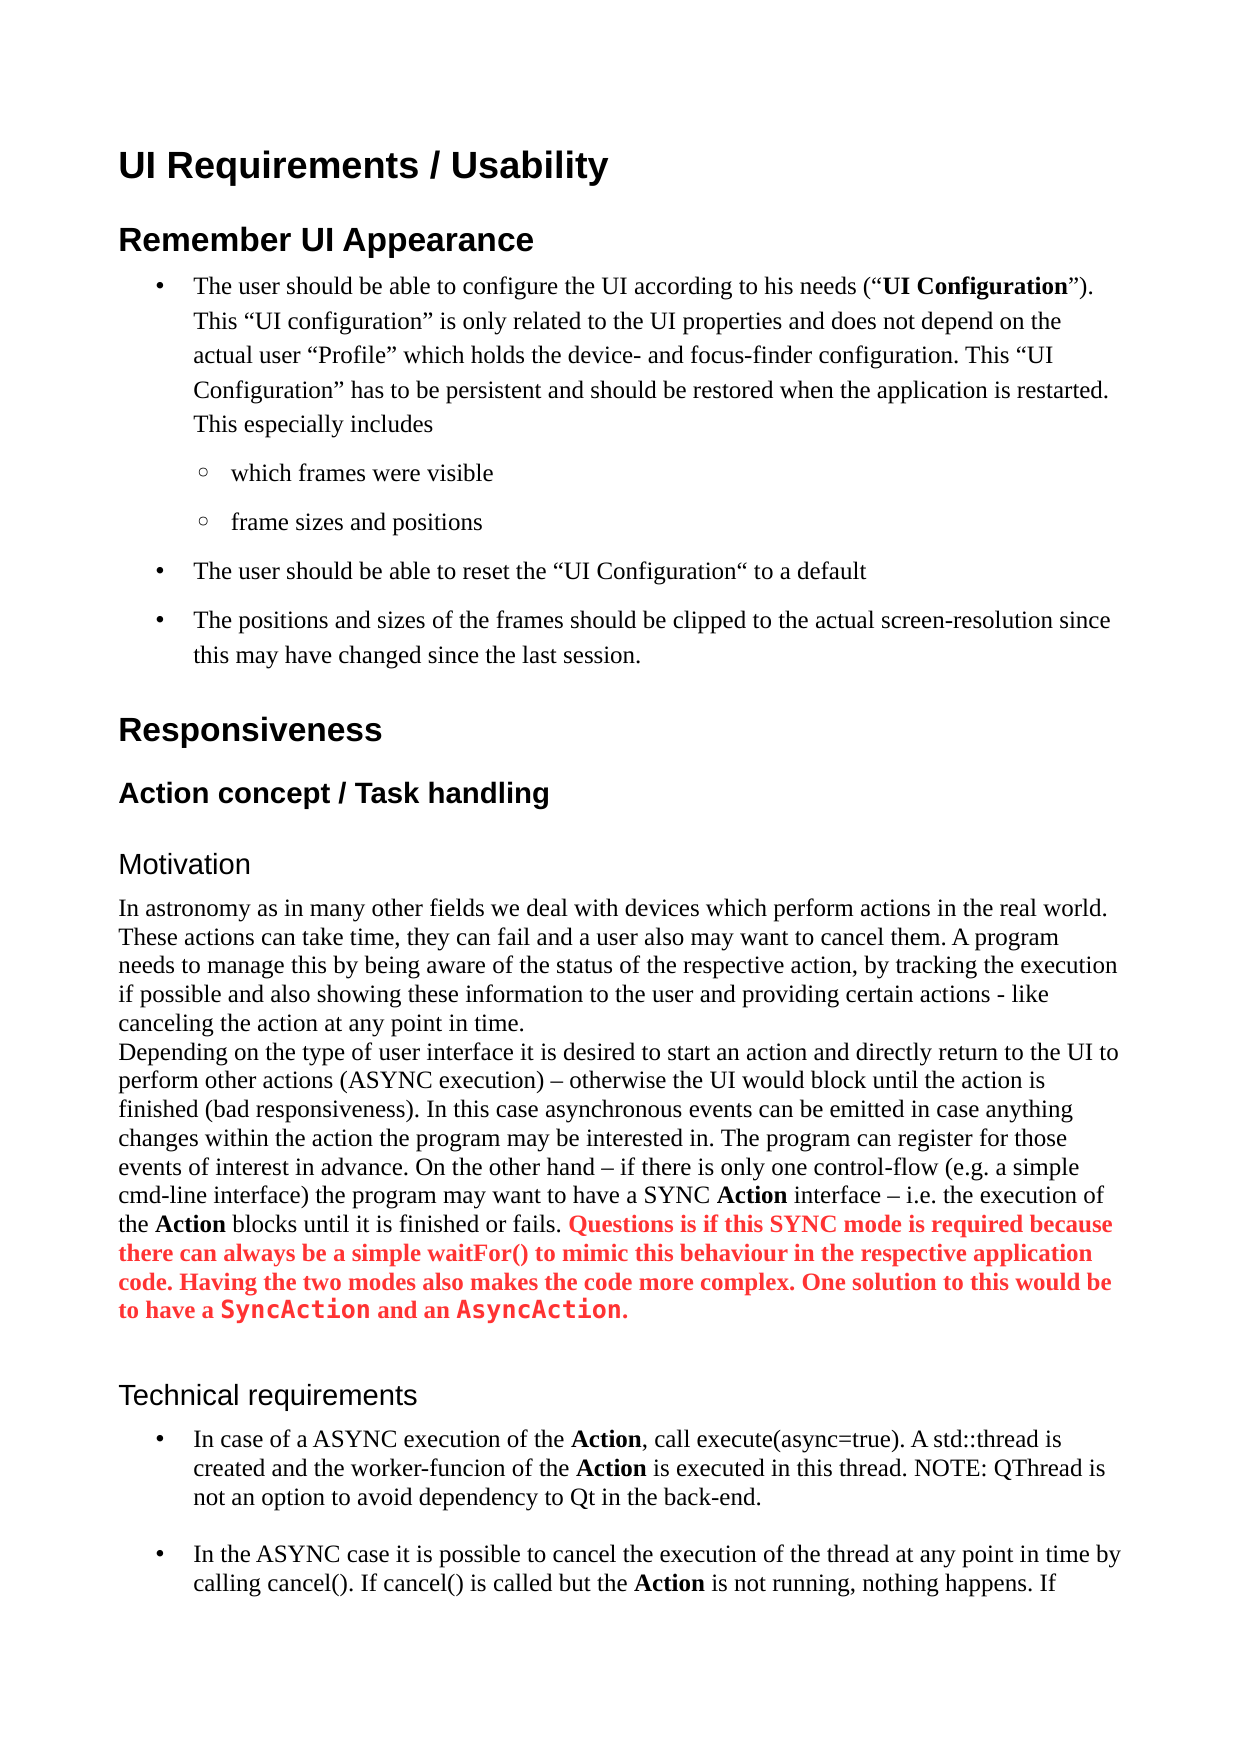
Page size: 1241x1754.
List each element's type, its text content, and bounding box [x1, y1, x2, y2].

list which frames were visible [193, 458, 1122, 487]
text Depending on the type of user interface it is desired to start an action and directly return to the UI to perform other actions (ASYNC execution) – otherwise the UI would block until the action is finished (bad responsiveness). In this case asynchronous events can be emitted in case anything changes within the action the program may be interested in. The program can register for those events of interest in advance. On the other hand – if there is only one control-flow (e.g. a simple cmd-line interface) the program may want to have a SYNC Action interface – i.e. the execution of the Action blocks until it is finished or fails. Questions is if this SYNC mode is required because there can always be a simple waitFor() to mimic this behaviour in the respective application code. Having the two modes also makes the code more complex. One solution to this would be to have a SyncAction and an AsyncAction. [118, 1037, 1122, 1324]
subtitle Remember UI Appearance [118, 220, 1122, 259]
text In astronomy as in many other fields we deal with devices which perform actions in the real world. These actions can take time, they can fail and a user also may want to cancel them. A program needs to manage this by being aware of the status of the respective action, by tracking the execution if possible and also showing these information to the user and providing certain actions - like canceling the action at any point in time. [118, 893, 1122, 1037]
list In case of a ASYNC execution of the Action, call execute(async=true). A std::thread is created and the worker-funcion of the Action is executed in this thread. NOTE: QThread is not an option to avoid dependency to Qt in the back-end. [156, 1424, 1122, 1511]
subtitle UI Requirements / Usability [118, 143, 1122, 187]
list In the ASYNC case it is possible to cancel the execution of the thread at any point in time by calling cancel(). If cancel() is called but the Action is not running, nothing happens. If [156, 1539, 1122, 1597]
list The user should be able to configure the UI according to his needs (“UI Configuration”). This “UI configuration” is only related to the UI properties and does not depend on the actual user “Profile” which holds the device- and focus-finder configuration. This “UI Configuration” has to be persistent and should be restored when the application is restarted. This especially includes [156, 271, 1122, 438]
subtitle Responsiveness [118, 710, 1122, 748]
subtitle Action concept / Task handling [118, 776, 1122, 809]
list frame sizes and positions [193, 507, 1122, 536]
subtitle Motivation [118, 847, 1122, 880]
list The user should be able to reset the “UI Configuration“ to a default [156, 556, 1122, 585]
subtitle Technical requirements [118, 1378, 1122, 1412]
list The positions and sizes of the frames should be clipped to the actual screen-resolution since this may have changed since the last session. [156, 605, 1122, 669]
